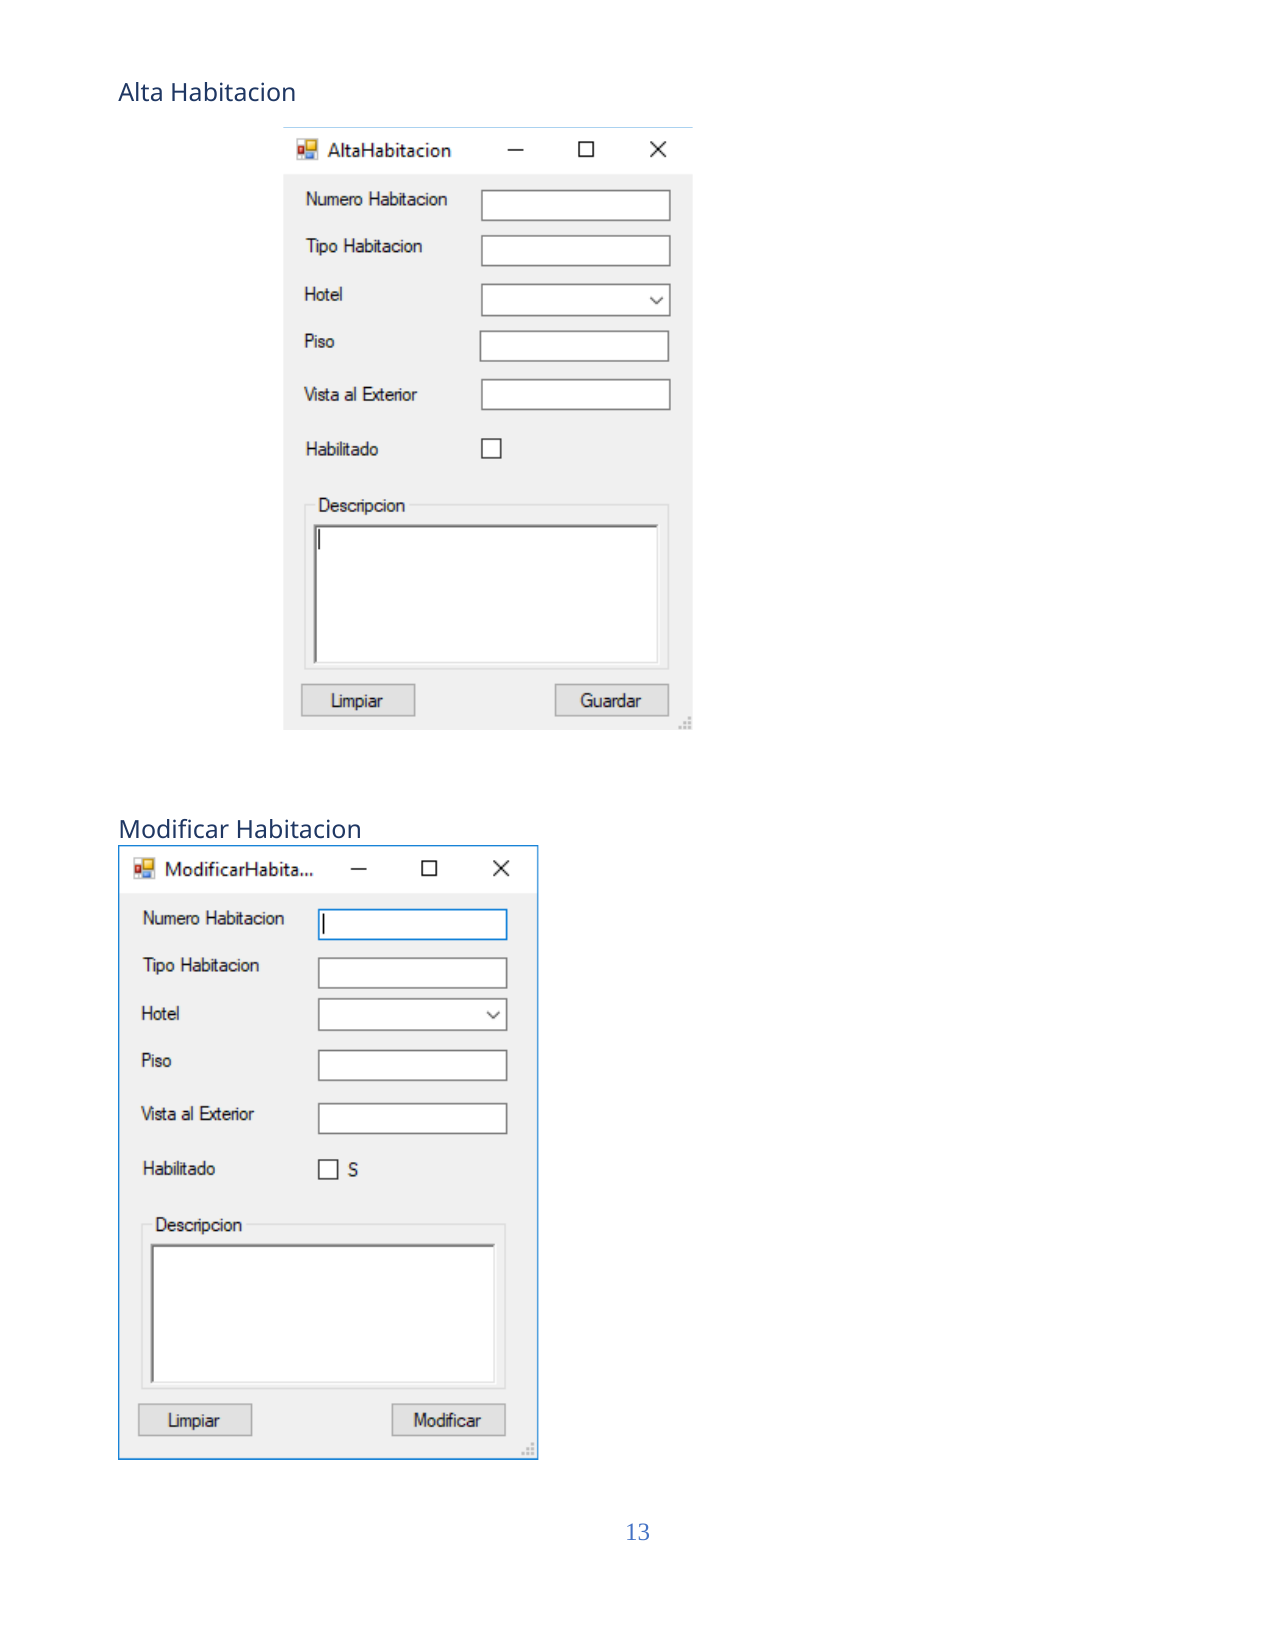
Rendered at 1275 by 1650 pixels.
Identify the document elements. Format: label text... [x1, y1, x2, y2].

subtitle Modificar Habitacion [118, 811, 1157, 846]
subtitle Alta Habitacion [118, 75, 1157, 109]
